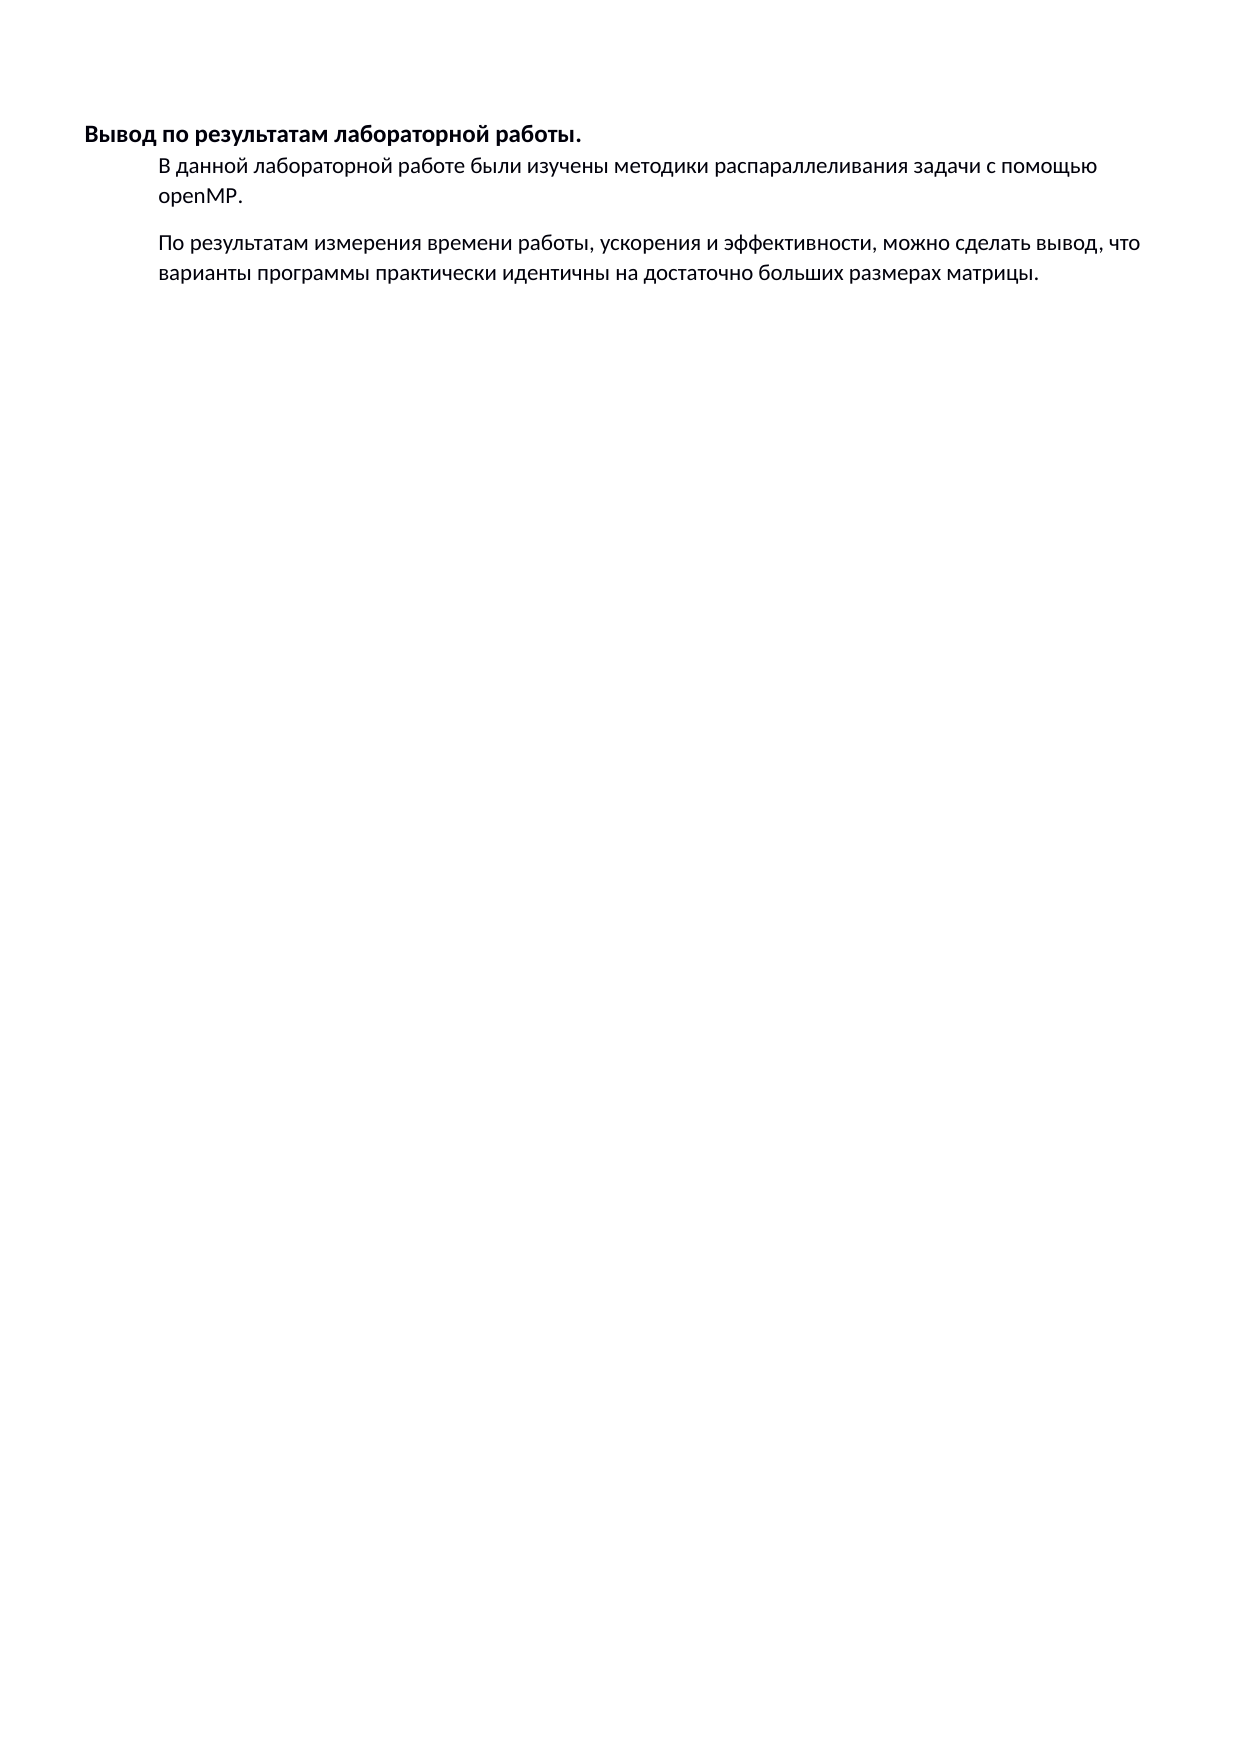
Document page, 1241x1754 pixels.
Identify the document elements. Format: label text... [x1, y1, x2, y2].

text Вывод по результатам лабораторной работы. [84, 118, 1159, 149]
text По результатам измерения времени работы, ускорения и эффективности, можно сделать вывод, что варианты программы практически идентичны на достаточно больших размерах матрицы. [158, 228, 1159, 286]
text В данной лабораторной работе были изучены методики распараллеливания задачи с помощью openMP. [158, 151, 1159, 209]
